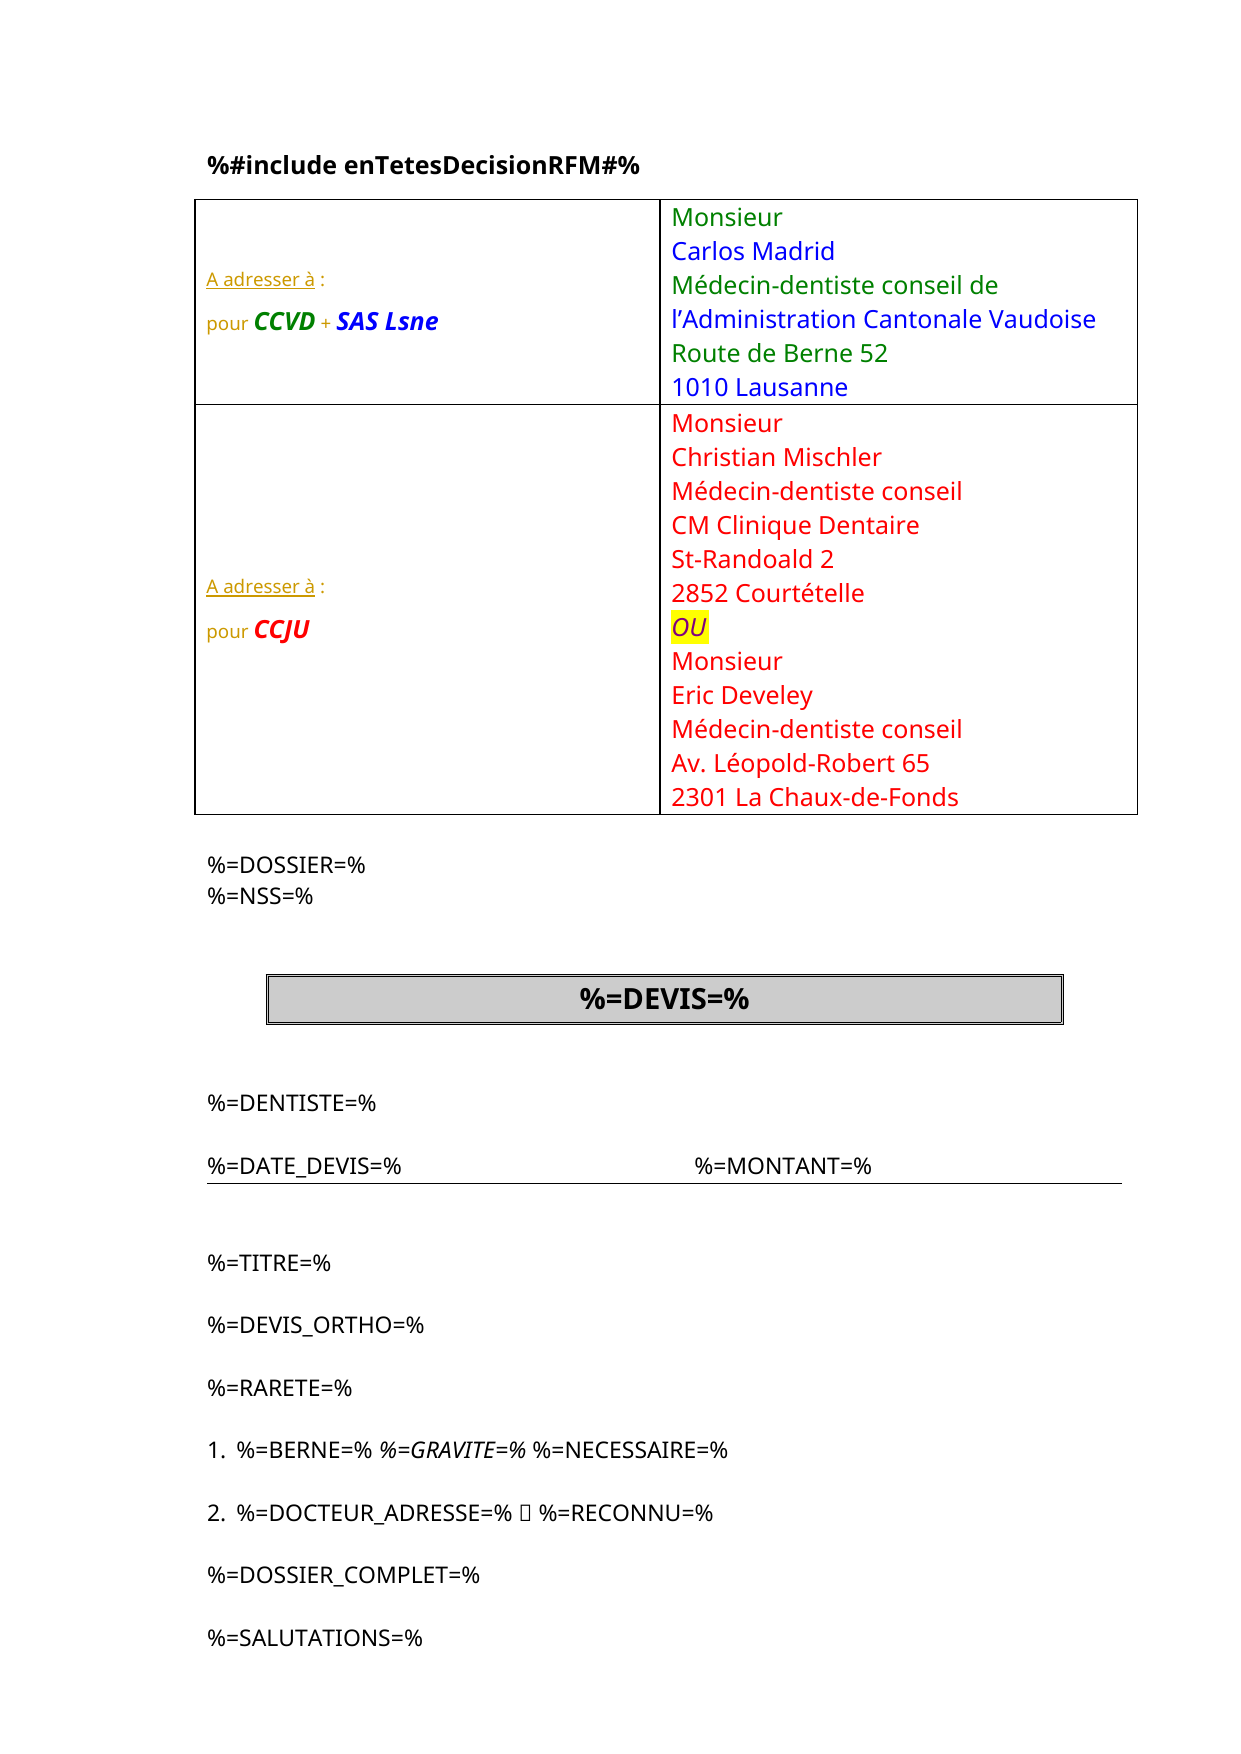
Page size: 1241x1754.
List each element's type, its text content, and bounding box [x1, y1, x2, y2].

text %=TITRE=% [207, 1246, 1122, 1278]
text %=DATE_DEVIS=% %=MONTANT=% [207, 1149, 1122, 1183]
text %=SALUTATIONS=% [207, 1621, 1122, 1653]
text %=DEVIS=% [267, 975, 1063, 1024]
table_cell Monsieur Christian Mischler Médecin-dentiste conseil CM Clinique Dentaire St-Randoald 2 2852 Courtételle ou Monsieur Eric Develey Médecin-dentiste conseil Av. Léopold-Robert 65 2301 La Chaux-de-Fonds [661, 405, 1137, 814]
table_header Monsieur Carlos Madrid Médecin-dentiste conseil de l’Administration Cantonale Vaudoise Route de Berne 52 1010 Lausanne [661, 200, 1137, 404]
text %=DOSSIER=% [207, 849, 1122, 880]
text %=RARETE=% [207, 1371, 1122, 1403]
text %=DENTISTE=% [207, 1087, 1122, 1118]
text %=NSS=% [207, 880, 1004, 912]
list %=DOCTEUR_ADRESSE=%  %=RECONNU=% [207, 1496, 1122, 1528]
table_cell A adresser à : pour CCJU [196, 405, 659, 814]
text %=DEVIS_ORTHO=% [207, 1309, 1122, 1340]
table_header A adresser à : pour CCVD + SAS Lsne [196, 200, 659, 404]
text %=DOSSIER_COMPLET=% [207, 1559, 1122, 1590]
list %=BERNE=% %=GRAVITE=% %=NECESSAIRE=% [207, 1434, 1122, 1465]
text %#include enTetesDecisionRFM#% [207, 148, 1122, 182]
